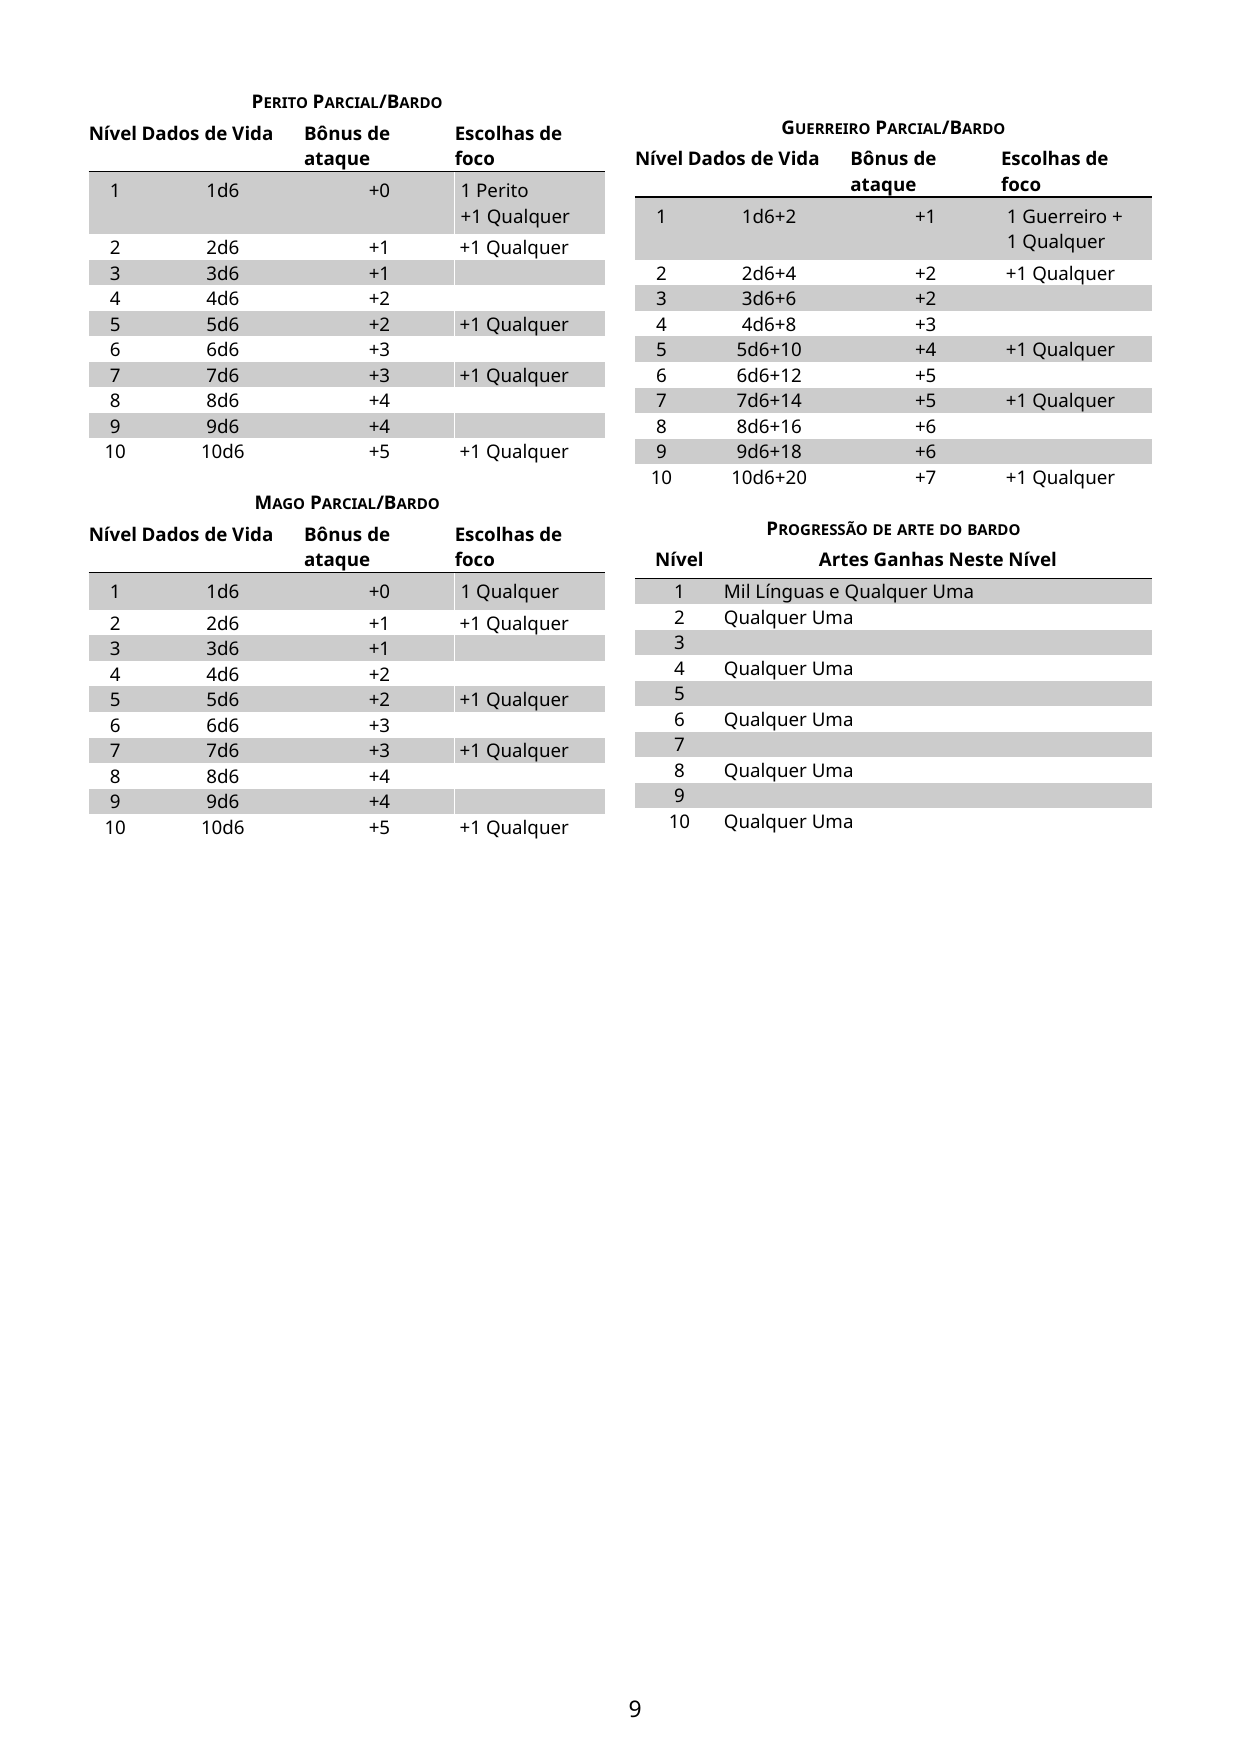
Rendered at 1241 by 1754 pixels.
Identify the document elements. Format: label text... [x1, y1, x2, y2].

table_cell 10d6 [141, 814, 304, 839]
table_cell +3 [304, 712, 454, 737]
table_cell 4d6 [141, 661, 304, 686]
table_cell [455, 789, 605, 814]
table_cell +2 [304, 311, 454, 336]
table_cell +0 [304, 573, 454, 610]
table_cell +1 [304, 234, 454, 260]
table_cell [455, 388, 605, 413]
table_cell 1d6+2 [688, 198, 850, 260]
table_cell 2 [635, 604, 724, 630]
table_cell Nível [89, 521, 141, 572]
table_cell 5 [89, 311, 141, 336]
table_cell 8d6 [141, 388, 304, 413]
table_cell +4 [850, 336, 1001, 362]
table_cell +2 [850, 285, 1001, 311]
table_cell 1 Perito +1 Qualquer [455, 172, 605, 234]
table_cell 10 [89, 439, 141, 464]
table_cell [724, 783, 1152, 808]
table_cell Dados de Vida [141, 120, 304, 171]
table_cell 10 [635, 808, 724, 834]
table_cell +3 [304, 336, 454, 362]
table_cell +1 Qualquer [455, 738, 605, 763]
table_cell 8 [89, 763, 141, 788]
table_cell +1 Qualquer [455, 814, 605, 839]
table_cell 5 [635, 336, 688, 362]
table_cell +5 [304, 439, 454, 464]
table_cell [1001, 439, 1152, 464]
table_cell Bônus de ataque [304, 521, 454, 572]
table_header Mago Parcial/Bardo [89, 490, 605, 521]
table_cell 2 [635, 260, 688, 285]
table_cell 9d6 [141, 413, 304, 438]
table_cell 1 [635, 579, 724, 604]
table_cell 6 [89, 336, 141, 362]
table_cell +6 [850, 413, 1001, 438]
table_cell +1 Qualquer [455, 311, 605, 336]
table_cell +0 [304, 172, 454, 234]
table_cell 5d6+10 [688, 336, 850, 362]
table_cell [724, 732, 1152, 757]
table_cell 2 [89, 234, 141, 260]
table_header Progressão de arte do bardo [635, 515, 1152, 541]
table_cell +1 Qualquer [1001, 260, 1152, 285]
table_cell 1 Qualquer [455, 573, 605, 610]
table_cell Qualquer Uma [724, 604, 1152, 630]
table_cell Qualquer Uma [724, 706, 1152, 732]
table_cell 6d6 [141, 712, 304, 737]
table_cell 9 [89, 413, 141, 438]
table_cell +1 Qualquer [455, 234, 605, 260]
table_cell Escolhas de foco [455, 120, 605, 171]
table_cell 7 [89, 738, 141, 763]
table_cell [455, 712, 605, 737]
table_cell Nível [89, 120, 141, 171]
table_cell 3 [635, 630, 724, 655]
table_cell [1001, 311, 1152, 336]
table_cell 2d6 [141, 610, 304, 635]
table_cell 5 [89, 686, 141, 712]
table_cell 1 [89, 573, 141, 610]
table_cell [455, 260, 605, 285]
table_cell 3d6 [141, 635, 304, 661]
table_cell 7d6 [141, 362, 304, 387]
table_cell Mil Línguas e Qualquer Uma [724, 579, 1152, 604]
table_cell +2 [304, 661, 454, 686]
table_cell 2d6+4 [688, 260, 850, 285]
table_cell 5 [635, 681, 724, 706]
table_cell Bônus de ataque [850, 145, 1001, 196]
table_cell [455, 661, 605, 686]
table_cell Dados de Vida [688, 145, 850, 196]
table_cell 7d6 [141, 738, 304, 763]
table_cell +7 [850, 464, 1001, 489]
table_cell +1 [304, 260, 454, 285]
table_cell 7 [89, 362, 141, 387]
table_cell +1 [850, 198, 1001, 260]
table_cell 9d6+18 [688, 439, 850, 464]
table_cell 3 [635, 285, 688, 311]
table_cell 4 [635, 655, 724, 681]
table_cell 8 [89, 388, 141, 413]
table_header Guerreiro Parcial/Bardo [635, 114, 1152, 145]
table_cell 6 [635, 706, 724, 732]
table_cell 1 Guerreiro + 1 Qualquer [1001, 198, 1152, 260]
table_cell [724, 630, 1152, 655]
table_cell 6d6+12 [688, 362, 850, 387]
table_cell [455, 336, 605, 362]
table_cell +4 [304, 388, 454, 413]
table_cell 10d6 [141, 439, 304, 464]
table_cell 1 [89, 172, 141, 234]
table_cell 10 [635, 464, 688, 489]
table_cell 6d6 [141, 336, 304, 362]
table_cell 2d6 [141, 234, 304, 260]
table_cell [1001, 362, 1152, 387]
table_cell 8d6 [141, 763, 304, 788]
table_cell Escolhas de foco [1001, 145, 1152, 196]
table_cell +1 Qualquer [1001, 388, 1152, 413]
table_cell 1d6 [141, 172, 304, 234]
table_cell 9 [635, 783, 724, 808]
table_cell Artes Ganhas Neste Nível [724, 541, 1152, 578]
table_cell Qualquer Uma [724, 655, 1152, 681]
table_cell +4 [304, 413, 454, 438]
table_cell 10 [89, 814, 141, 839]
table_cell +2 [850, 260, 1001, 285]
table_cell +5 [850, 388, 1001, 413]
table_cell [1001, 285, 1152, 311]
table_cell Bônus de ataque [304, 120, 454, 171]
table_cell 2 [89, 610, 141, 635]
table_cell 8 [635, 757, 724, 783]
table_cell Escolhas de foco [455, 521, 605, 572]
table_cell 1 [635, 198, 688, 260]
table_cell +4 [304, 763, 454, 788]
table_cell +1 Qualquer [455, 439, 605, 464]
table_cell +4 [304, 789, 454, 814]
table_cell 4d6+8 [688, 311, 850, 336]
table_cell Qualquer Uma [724, 757, 1152, 783]
table_cell 5d6 [141, 311, 304, 336]
table_cell 7 [635, 732, 724, 757]
table_cell +1 Qualquer [1001, 336, 1152, 362]
table_cell 6 [635, 362, 688, 387]
table_cell 9 [89, 789, 141, 814]
table_cell 9 [635, 439, 688, 464]
table_cell [455, 285, 605, 311]
table_cell 4 [89, 661, 141, 686]
table_cell +3 [304, 738, 454, 763]
table_cell [455, 413, 605, 438]
table_cell +1 Qualquer [455, 610, 605, 635]
table_cell +5 [850, 362, 1001, 387]
table_cell 4 [635, 311, 688, 336]
table_cell 5d6 [141, 686, 304, 712]
table_cell Nível [635, 541, 724, 578]
table_cell [455, 763, 605, 788]
table_cell 3d6+6 [688, 285, 850, 311]
table_cell [1001, 413, 1152, 438]
table_cell +1 Qualquer [1001, 464, 1152, 489]
table_cell +1 [304, 610, 454, 635]
table_cell [455, 635, 605, 661]
table_cell 1d6 [141, 573, 304, 610]
table_cell 7d6+14 [688, 388, 850, 413]
table_cell 3d6 [141, 260, 304, 285]
table_cell Dados de Vida [141, 521, 304, 572]
table_cell Qualquer Uma [724, 808, 1152, 834]
table_cell +1 Qualquer [455, 362, 605, 387]
table_cell 8 [635, 413, 688, 438]
table_cell +2 [304, 686, 454, 712]
table_cell +3 [850, 311, 1001, 336]
table_cell 3 [89, 635, 141, 661]
table_cell 4d6 [141, 285, 304, 311]
table_cell 6 [89, 712, 141, 737]
table_cell 9d6 [141, 789, 304, 814]
table_cell +1 Qualquer [455, 686, 605, 712]
table_cell +5 [304, 814, 454, 839]
table_cell 10d6+20 [688, 464, 850, 489]
table_cell [724, 681, 1152, 706]
table_header Perito Parcial/Bardo [89, 89, 605, 120]
table_cell +2 [304, 285, 454, 311]
table_cell 4 [89, 285, 141, 311]
table_cell 7 [635, 388, 688, 413]
table_cell +3 [304, 362, 454, 387]
table_cell Nível [635, 145, 688, 196]
table_cell +6 [850, 439, 1001, 464]
table_cell +1 [304, 635, 454, 661]
table_cell 3 [89, 260, 141, 285]
table_cell 8d6+16 [688, 413, 850, 438]
